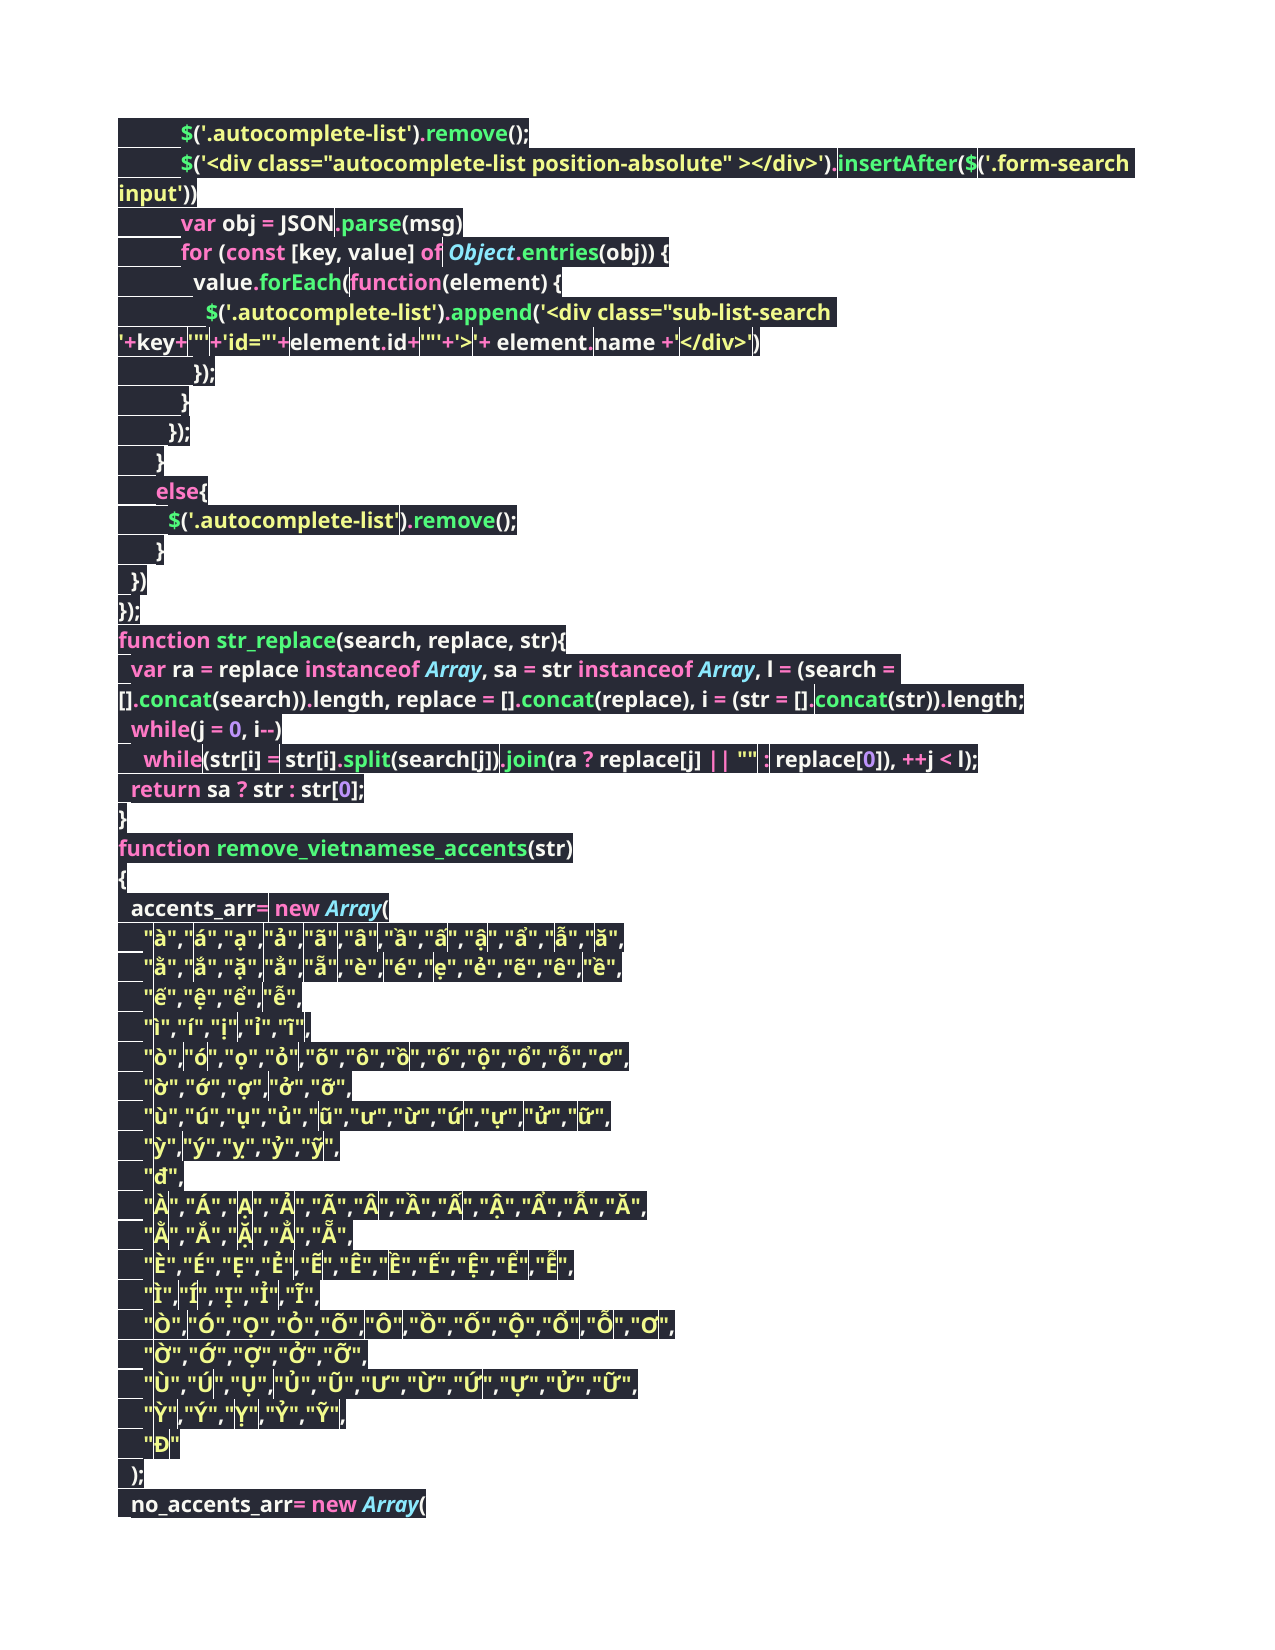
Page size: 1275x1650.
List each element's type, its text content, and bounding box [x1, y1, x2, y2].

text "ù","ú","ụ","ủ","ũ","ư","ừ","ứ","ự","ử","ữ", [118, 1101, 1157, 1131]
text "Ì","Í","Ị","Ỉ","Ĩ", [118, 1280, 1157, 1310]
text var ra = replace instanceof Array, sa = str instanceof Array, l = (search = [].concat(search)).length, replace = [].concat(replace), i = (str = [].concat(str)).length; [118, 654, 1157, 714]
text "Ù","Ú","Ụ","Ủ","Ũ","Ư","Ừ","Ứ","Ự","Ử","Ữ", [118, 1369, 1157, 1399]
text value.forEach(function(element) { [118, 267, 1157, 297]
text } [118, 535, 1157, 565]
text "Ò","Ó","Ọ","Ỏ","Õ","Ô","Ồ","Ố","Ộ","Ổ","Ỗ","Ơ", [118, 1310, 1157, 1339]
text } [118, 803, 1157, 833]
text while(str[i] = str[i].split(search[j]).join(ra ? replace[j] || "" : replace[0]), ++j < l); [118, 744, 1157, 773]
text $('<div class="autocomplete-list position-absolute" ></div>').insertAfter($('.form-search input')) [118, 148, 1157, 207]
text $('.autocomplete-list').remove(); [118, 118, 1157, 148]
text }); [118, 416, 1157, 446]
text "đ", [118, 1161, 1157, 1191]
text "À","Á","Ạ","Ả","Ã","Â","Ầ","Ấ","Ậ","Ẩ","Ẫ","Ă", [118, 1191, 1157, 1220]
text no_accents_arr= new Array( [118, 1488, 1157, 1518]
text accents_arr= new Array( [118, 893, 1157, 922]
text "Ờ","Ớ","Ợ","Ở","Ỡ", [118, 1339, 1157, 1369]
text var obj = JSON.parse(msg) [118, 207, 1157, 237]
text "Ỳ","Ý","Ỵ","Ỷ","Ỹ", [118, 1399, 1157, 1429]
text "ế","ệ","ể","ễ", [118, 982, 1157, 1012]
text "Đ" [118, 1429, 1157, 1459]
text "Ằ","Ắ","Ặ","Ẳ","Ẵ", [118, 1220, 1157, 1250]
text }) [118, 565, 1157, 595]
text else{ [118, 476, 1157, 505]
text "ờ","ớ","ợ","ở","ỡ", [118, 1071, 1157, 1101]
text "È","É","Ẹ","Ẻ","Ẽ","Ê","Ề","Ế","Ệ","Ể","Ễ", [118, 1250, 1157, 1280]
text return sa ? str : str[0]; [118, 773, 1157, 803]
text "ỳ","ý","ỵ","ỷ","ỹ", [118, 1131, 1157, 1161]
text while(j = 0, i--) [118, 714, 1157, 744]
text "ằ","ắ","ặ","ẳ","ẵ","è","é","ẹ","ẻ","ẽ","ê","ề", [118, 952, 1157, 982]
text "à","á","ạ","ả","ã","â","ầ","ấ","ậ","ẩ","ẫ","ă", [118, 922, 1157, 952]
text { [118, 863, 1157, 893]
text ); [118, 1459, 1157, 1488]
text } [118, 446, 1157, 476]
text }); [118, 595, 1157, 624]
text for (const [key, value] of Object.entries(obj)) { [118, 237, 1157, 267]
text } [118, 386, 1157, 416]
text $('.autocomplete-list').remove(); [118, 505, 1157, 535]
text }); [118, 356, 1157, 386]
text "ì","í","ị","ỉ","ĩ", [118, 1012, 1157, 1042]
text function remove_vietnamese_accents(str) [118, 833, 1157, 863]
text "ò","ó","ọ","ỏ","õ","ô","ồ","ố","ộ","ổ","ỗ","ơ", [118, 1042, 1157, 1071]
text $('.autocomplete-list').append('<div class="sub-list-search '+key+'"'+'id="'+element.id+'"'+'>'+ element.name +'</div>') [118, 297, 1157, 356]
text function str_replace(search, replace, str){ [118, 624, 1157, 654]
